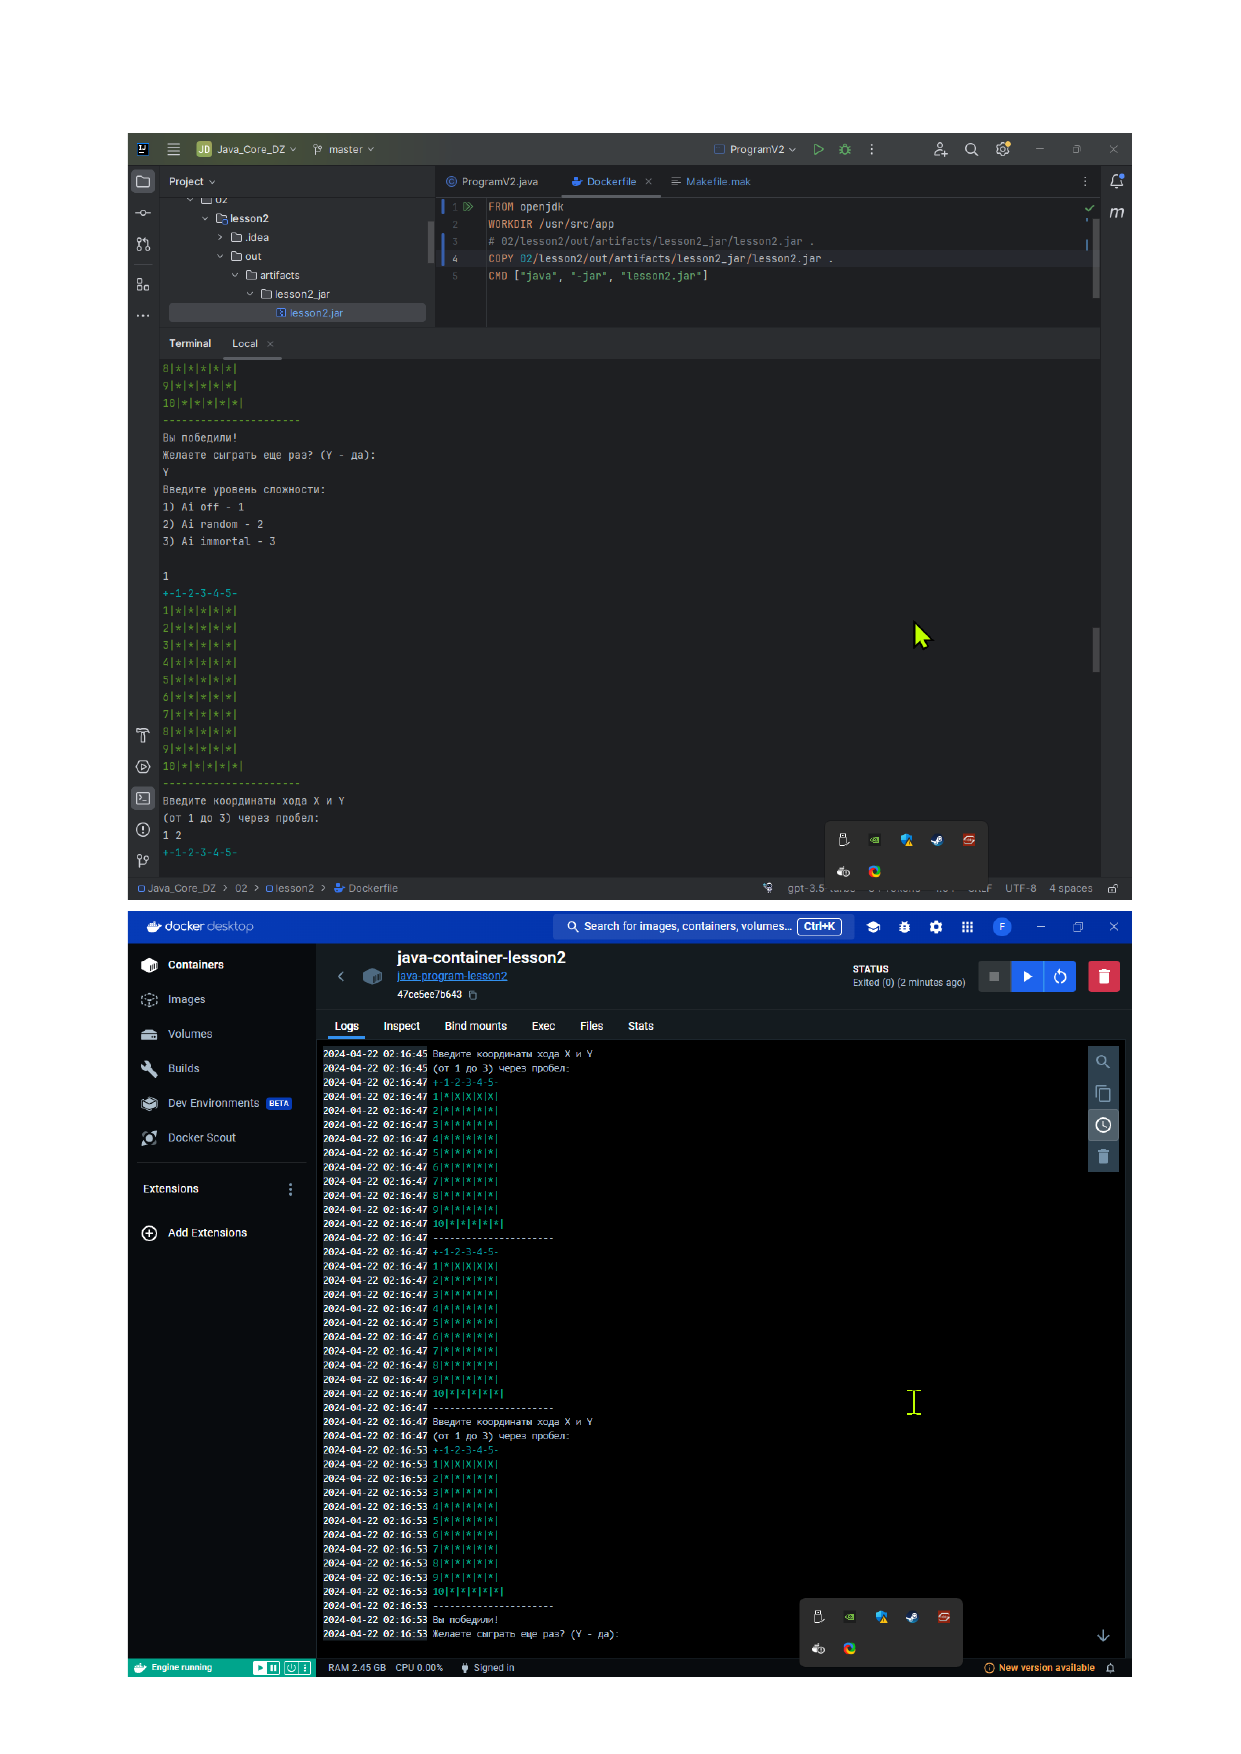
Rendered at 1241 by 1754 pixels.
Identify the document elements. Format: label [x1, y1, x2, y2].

picture [127, 911, 1132, 1677]
picture [127, 133, 1132, 900]
